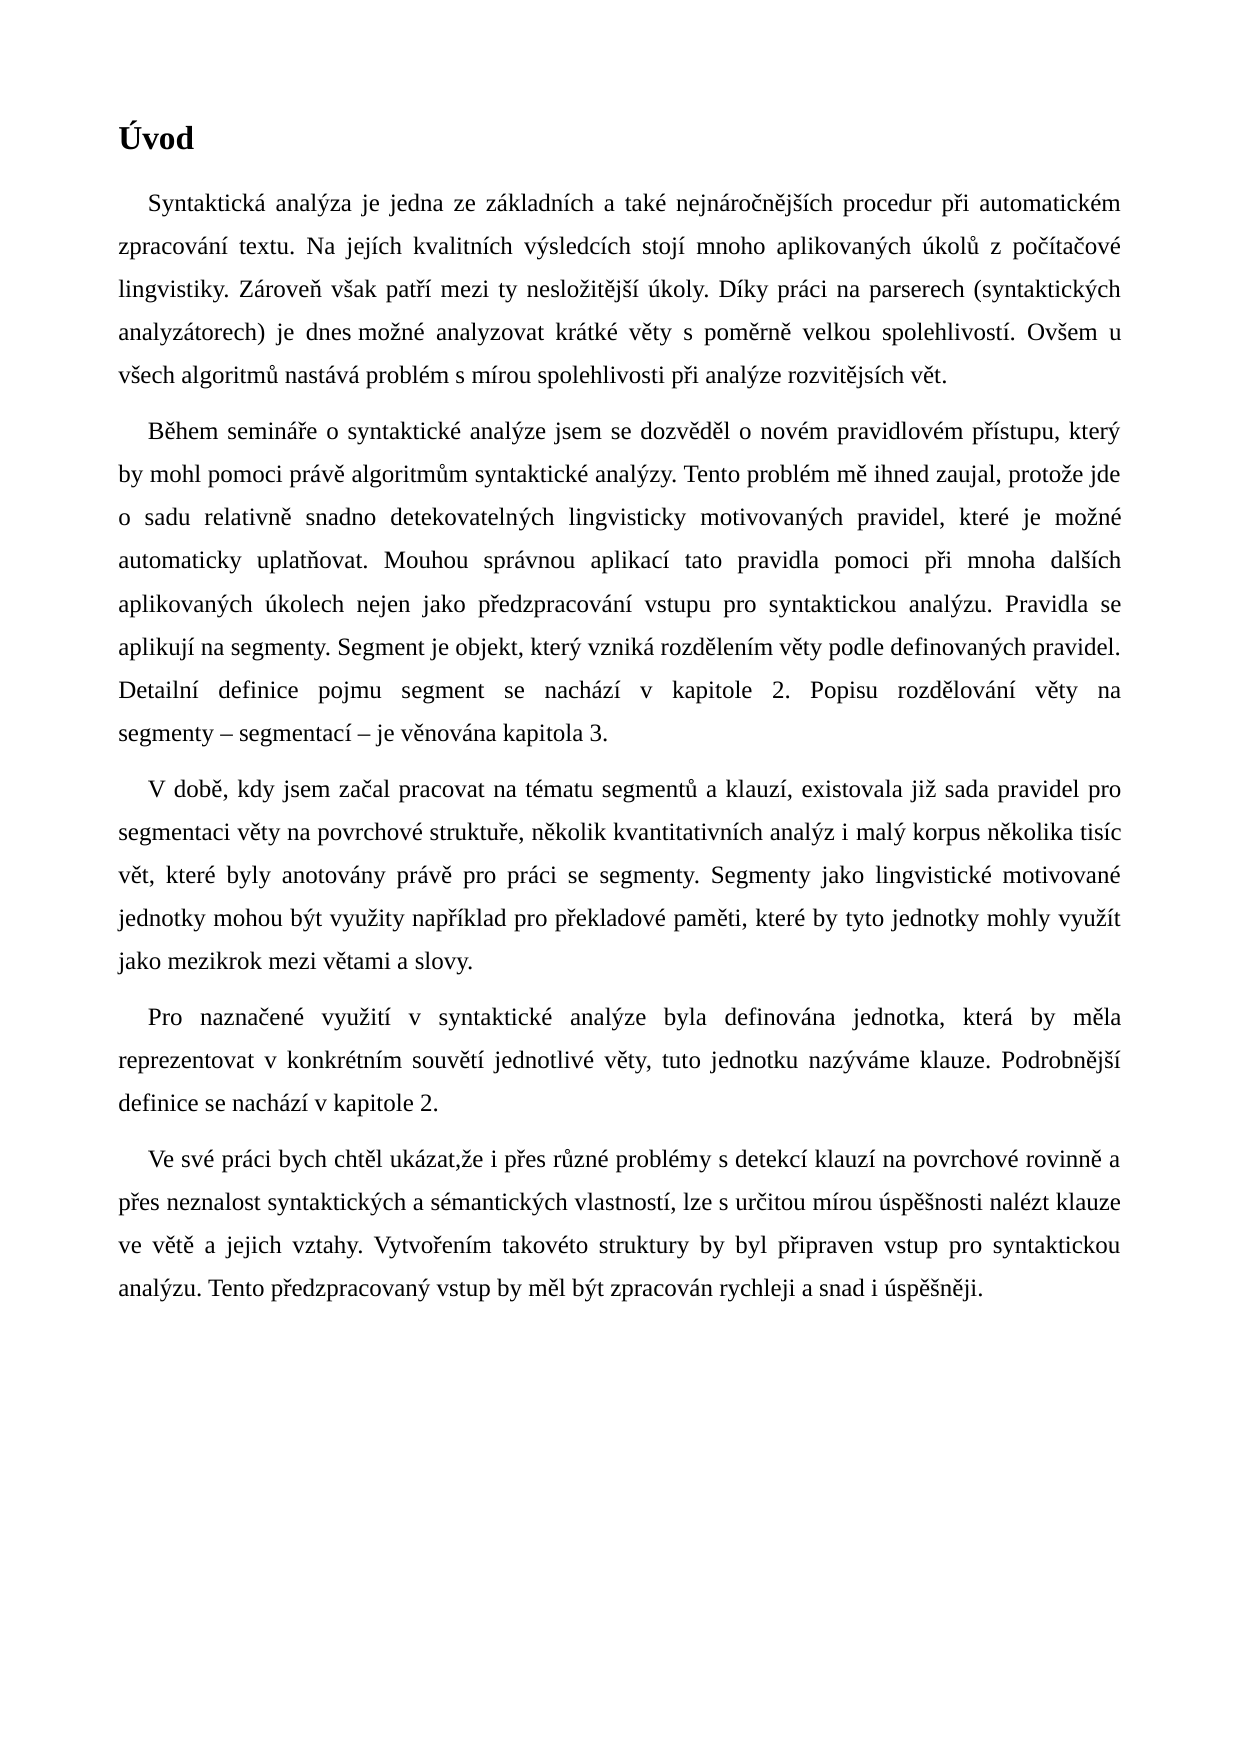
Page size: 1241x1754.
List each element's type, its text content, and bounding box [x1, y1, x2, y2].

text Ve své práci bych chtěl ukázat,že i přes různé problémy s detekcí klauzí na povrchové rovinně a přes neznalost syntaktických a sémantických vlastností, lze s určitou mírou úspěšnosti nalézt klauze ve větě a jejich vztahy. Vytvořením takovéto struktury by byl připraven vstup pro syntaktickou analýzu. Tento předzpracovaný vstup by měl být zpracován rychleji a snad i úspěšněji. [118, 1144, 1122, 1302]
subtitle Úvod [118, 118, 1122, 156]
text Syntaktická analýza je jedna ze základních a také nejnáročnějších procedur při automatickém zpracování textu. Na jejích kvalitních výsledcích stojí mnoho aplikovaných úkolů z počítačové lingvistiky. Zároveň však patří mezi ty nesložitější úkoly. Díky práci na parserech (syntaktických analyzátorech) je dnes možné analyzovat krátké věty s poměrně velkou spolehlivostí. Ovšem u všech algoritmů nastává problém s mírou spolehlivosti při analýze rozvitějsích vět. [118, 188, 1122, 389]
text V době, kdy jsem začal pracovat na tématu segmentů a klauzí, existovala již sada pravidel pro segmentaci věty na povrchové struktuře, několik kvantitativních analýz i malý korpus několika tisíc vět, které byly anotovány právě pro práci se segmenty. Segmenty jako lingvistické motivované jednotky mohou být využity například pro překladové paměti, které by tyto jednotky mohly využít jako mezikrok mezi větami a slovy. [118, 774, 1122, 975]
text Během semináře o syntaktické analýze jsem se dozvěděl o novém pravidlovém přístupu, který by mohl pomoci právě algoritmům syntaktické analýzy. Tento problém mě ihned zaujal, protože jde o sadu relativně snadno detekovatelných lingvisticky motivovaných pravidel, které je možné automaticky uplatňovat. Mouhou správnou aplikací tato pravidla pomoci při mnoha dalších aplikovaných úkolech nejen jako předzpracování vstupu pro syntaktickou analýzu. Pravidla se aplikují na segmenty. Segment je objekt, který vzniká rozdělením věty podle definovaných pravidel. Detailní definice pojmu segment se nachází v kapitole 2. Popisu rozdělování věty na segmenty – segmentací – je věnována kapitola 3. [118, 416, 1122, 747]
text Pro naznačené využití v syntaktické analýze byla definována jednotka, která by měla reprezentovat v konkrétním souvětí jednotlivé věty, tuto jednotku nazýváme klauze. Podrobnější definice se nachází v kapitole 2. [118, 1002, 1122, 1117]
